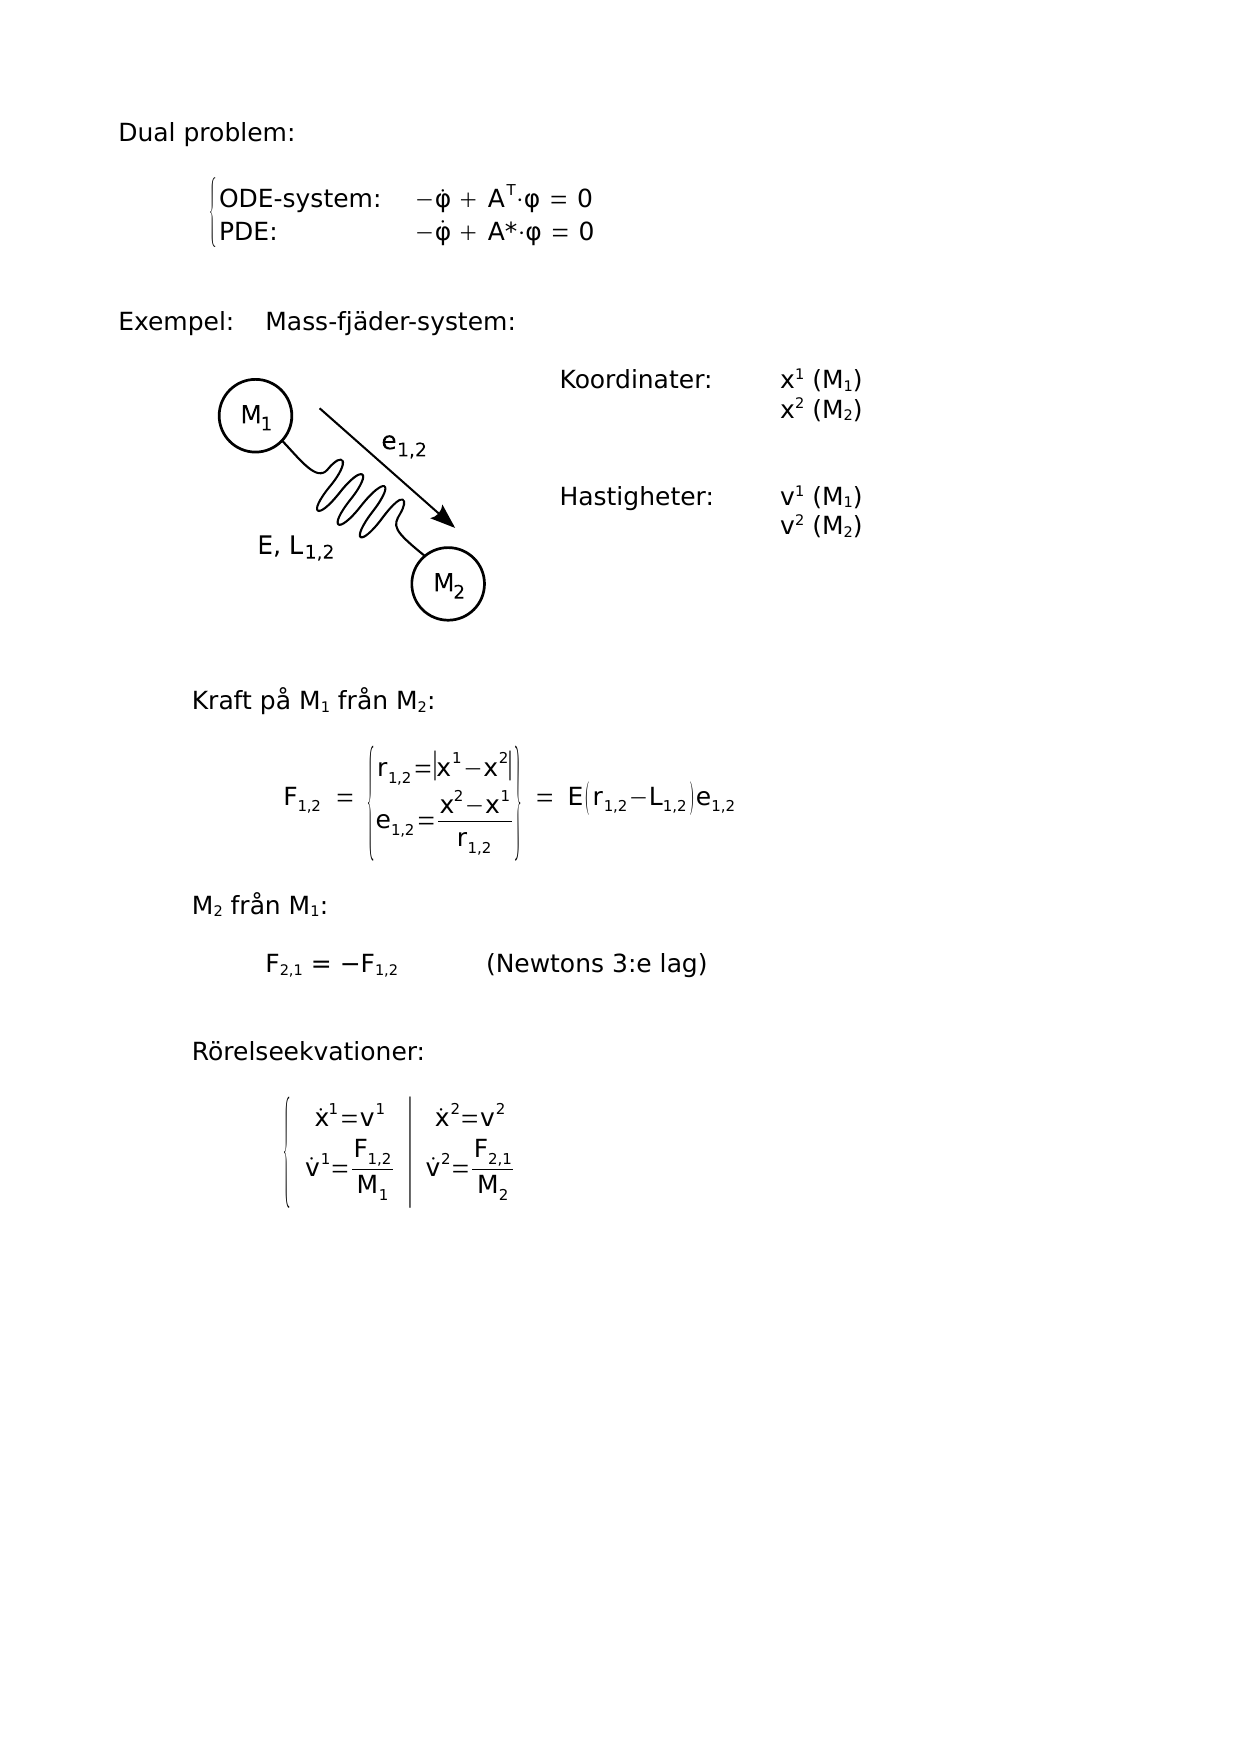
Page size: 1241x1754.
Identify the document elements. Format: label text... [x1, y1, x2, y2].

text [118, 511, 404, 541]
text Rörelseekvationer: [118, 1037, 1122, 1066]
text Kraft på M1 från M2: [118, 686, 1122, 716]
text Exempel: Mass-fjäder-system: [118, 307, 1122, 336]
text [324, 482, 360, 511]
text v2 (M2) [398, 511, 1122, 541]
text Dual problem: [118, 118, 1122, 147]
text F2,1 = −F1,2 (Newtons 3:e lag) [118, 949, 1122, 979]
text [221, 395, 290, 424]
text x2 (M2) [288, 395, 1122, 424]
text Hastigheter: v1 (M1) [406, 482, 1122, 511]
text M2 från M1: [118, 891, 1122, 920]
text [345, 482, 433, 511]
text [319, 482, 346, 509]
text Koordinater: x1 (M1) [118, 366, 1122, 395]
text [118, 395, 223, 424]
text [118, 482, 331, 511]
